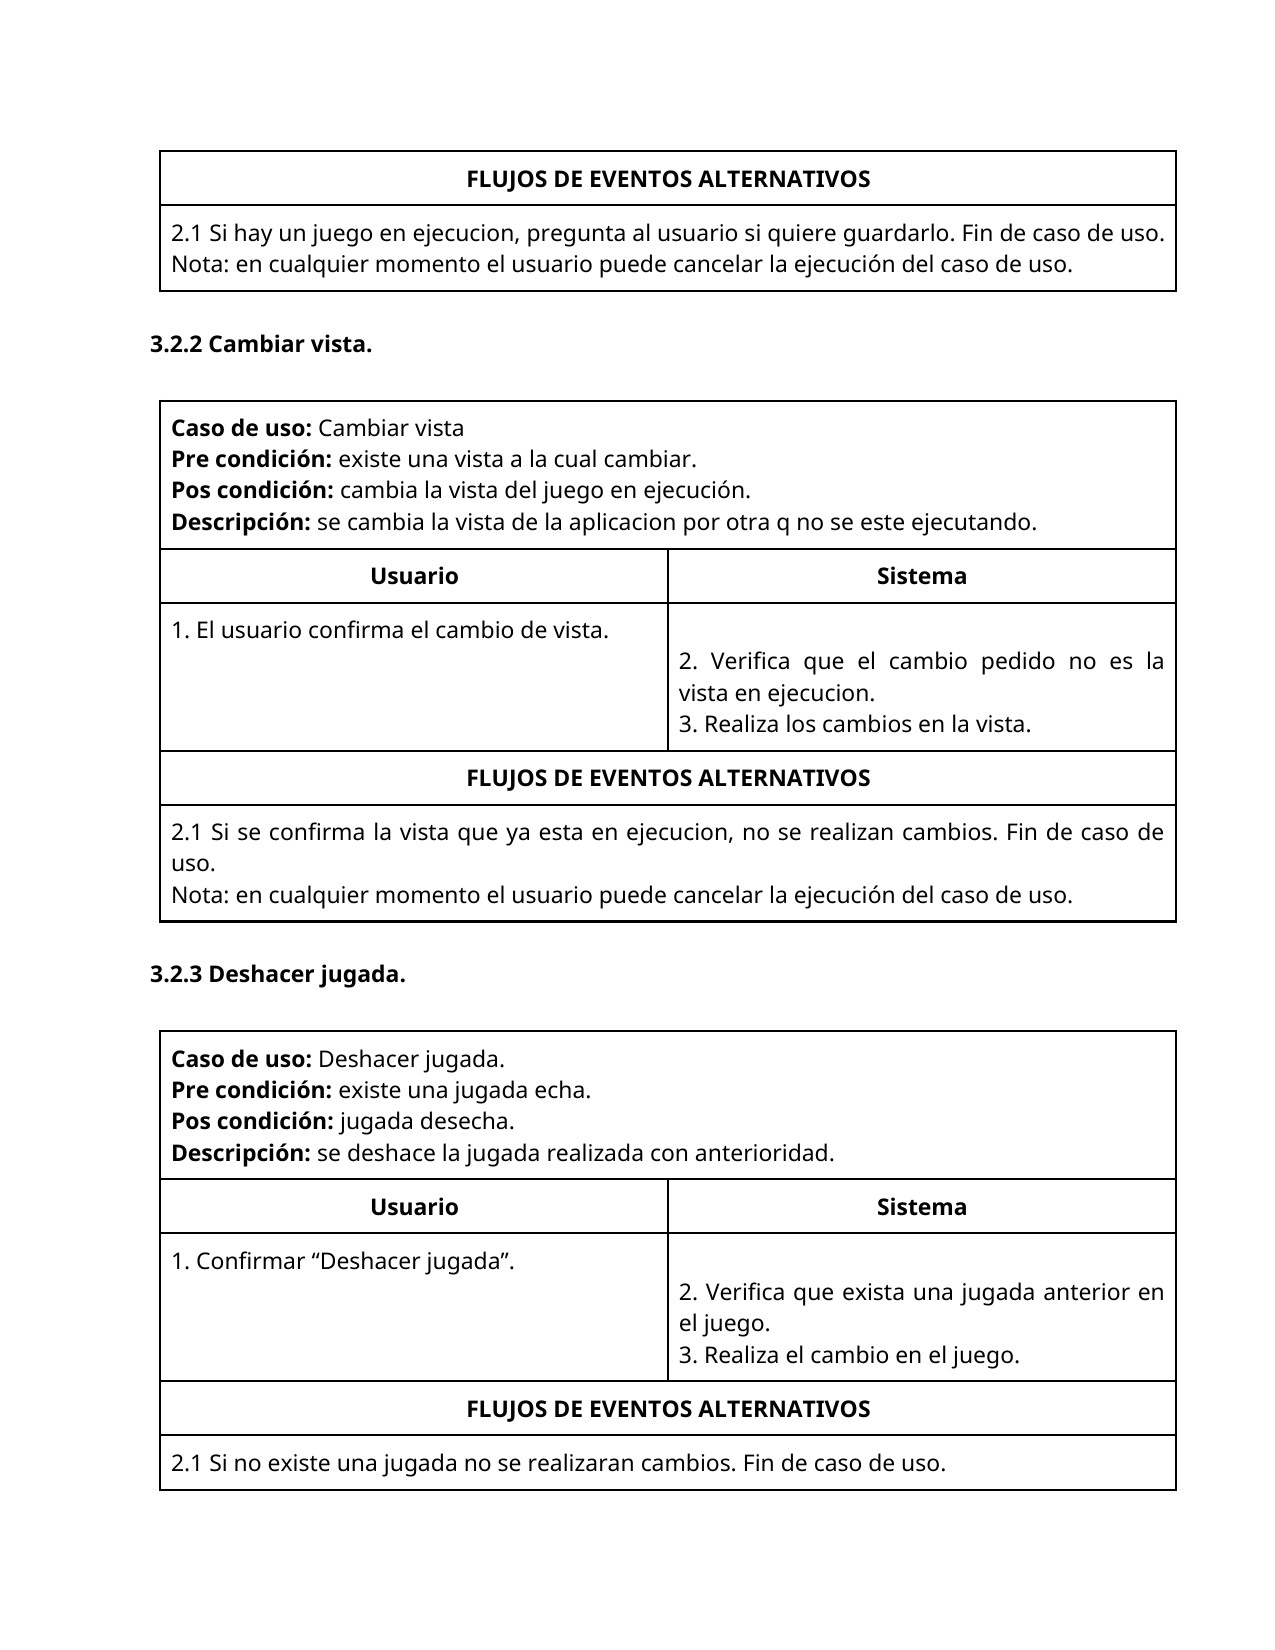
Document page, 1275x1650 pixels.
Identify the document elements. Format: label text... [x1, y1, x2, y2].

table_cell 2.1 Si no existe una jugada no se realizaran cambios. Fin de caso de uso. [161, 1436, 1175, 1488]
table_cell FLUJOS DE EVENTOS ALTERNATIVOS [161, 152, 1175, 204]
text 3.2.2 Cambiar vista. [150, 328, 1166, 359]
table_cell 1. Confirmar “Deshacer jugada”. [161, 1234, 667, 1380]
table_cell 2.1 Si hay un juego en ejecucion, pregunta al usuario si quiere guardarlo. Fin de caso de uso. Nota: en cualquier momento el usuario puede cancelar la ejecución del caso de uso. [161, 206, 1175, 289]
table_header Caso de uso: Cambiar vista Pre condición: existe una vista a la cual cambiar. Pos condición: cambia la vista del juego en ejecución. Descripción: se cambia la vista de la aplicacion por otra q no se este ejecutando. [161, 402, 1175, 547]
table_cell 1. El usuario confirma el cambio de vista. [161, 604, 667, 749]
table_cell Sistema [669, 550, 1175, 602]
table_cell FLUJOS DE EVENTOS ALTERNATIVOS [161, 752, 1175, 804]
table_cell Usuario [161, 550, 667, 602]
table_cell 2.1 Si se confirma la vista que ya esta en ejecucion, no se realizan cambios. Fin de caso de uso. Nota: en cualquier momento el usuario puede cancelar la ejecución del caso de uso. [161, 806, 1175, 920]
table_header Caso de uso: Deshacer jugada. Pre condición: existe una jugada echa. Pos condición: jugada desecha. Descripción: se deshace la jugada realizada con anterioridad. [161, 1032, 1175, 1178]
table_cell Usuario [161, 1180, 667, 1232]
table_cell 2. Verifica que exista una jugada anterior en el juego. 3. Realiza el cambio en el juego. [669, 1234, 1175, 1380]
table_cell FLUJOS DE EVENTOS ALTERNATIVOS [161, 1382, 1175, 1434]
text 3.2.3 Deshacer jugada. [150, 958, 1166, 989]
table_cell 2. Verifica que el cambio pedido no es la vista en ejecucion. 3. Realiza los cambios en la vista. [669, 604, 1175, 749]
table_cell Sistema [669, 1180, 1175, 1232]
